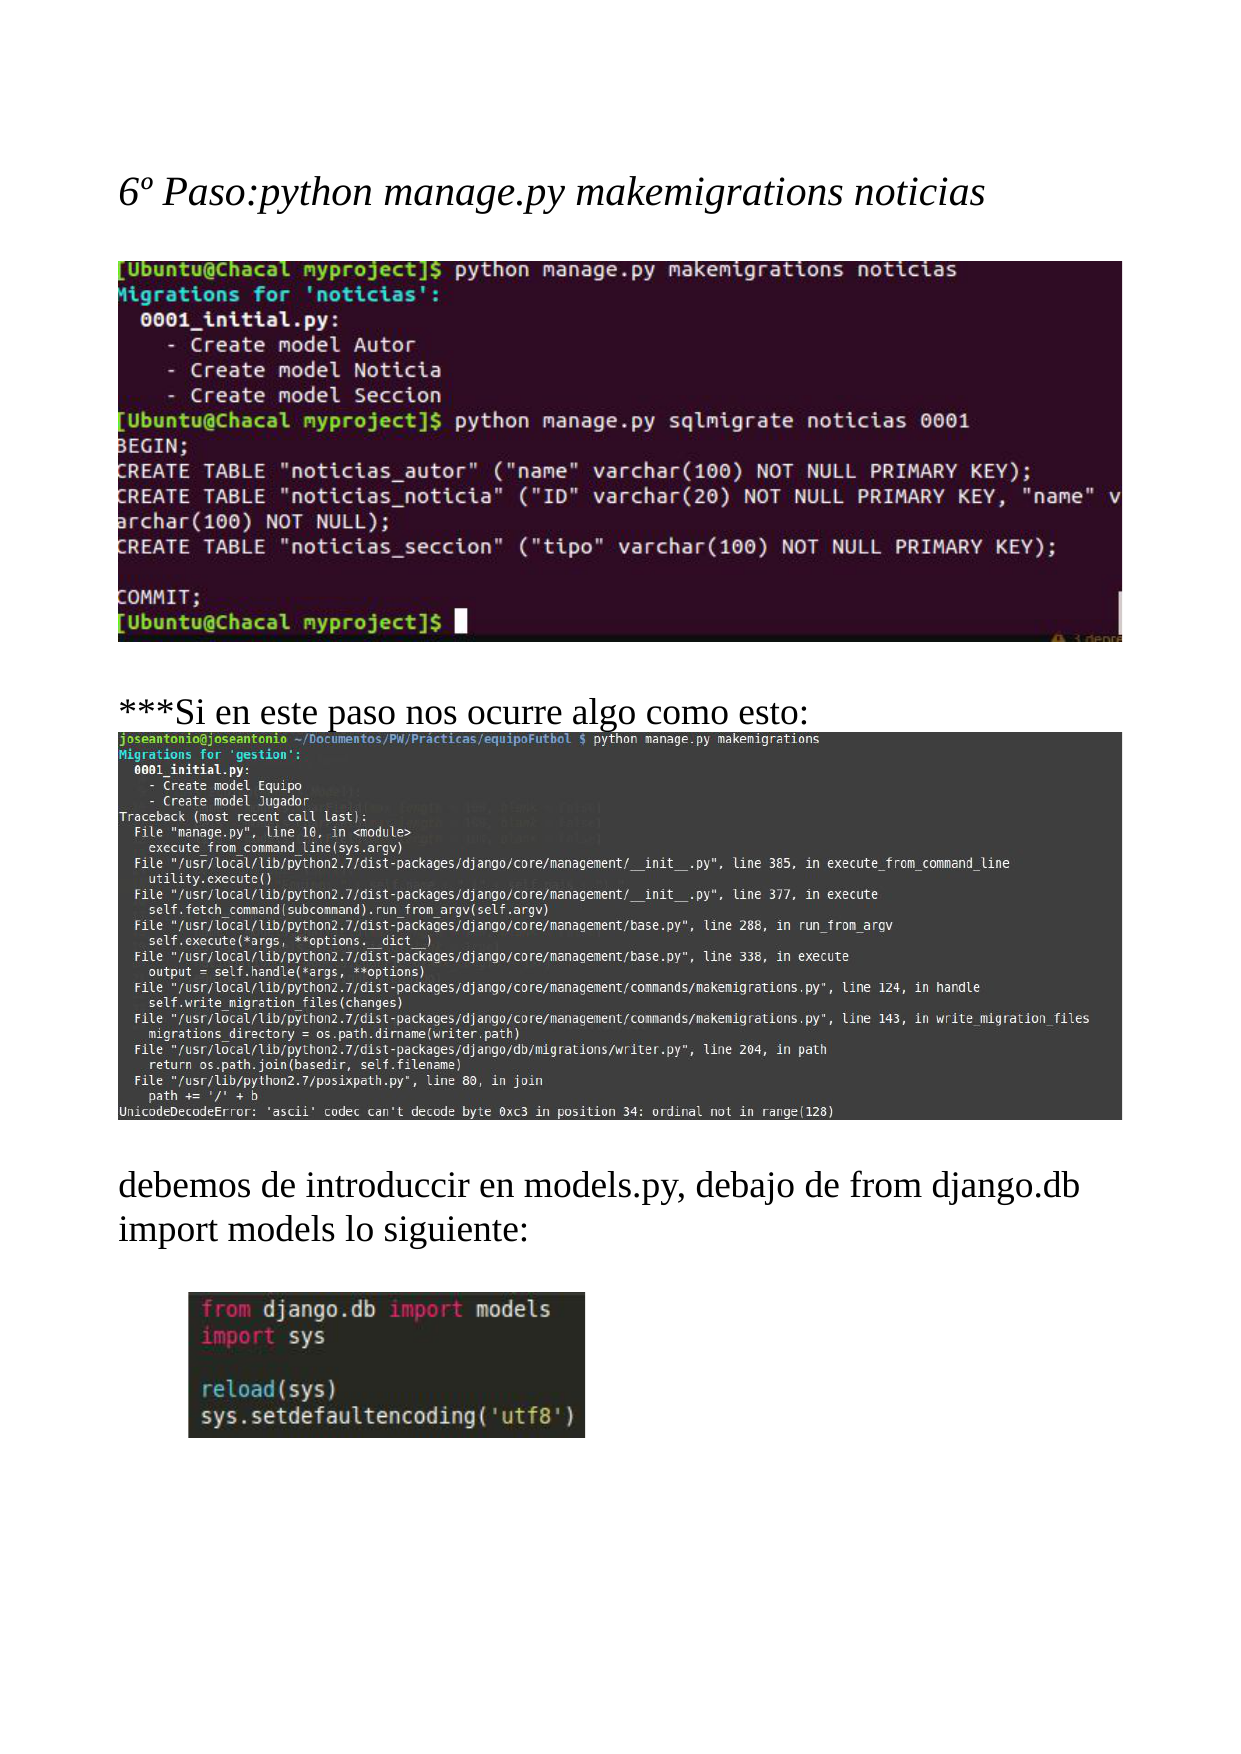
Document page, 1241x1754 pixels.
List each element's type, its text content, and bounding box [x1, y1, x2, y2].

text ***Si en este paso nos ocurre algo como esto: [118, 689, 1122, 732]
picture [118, 261, 1123, 642]
picture [188, 1292, 586, 1438]
text debemos de introduccir en models.py, debajo de from django.db import models lo siguiente: [118, 1163, 1122, 1249]
picture [118, 732, 1123, 1120]
text 6º Paso:python manage.py makemigrations noticias [118, 166, 1122, 214]
